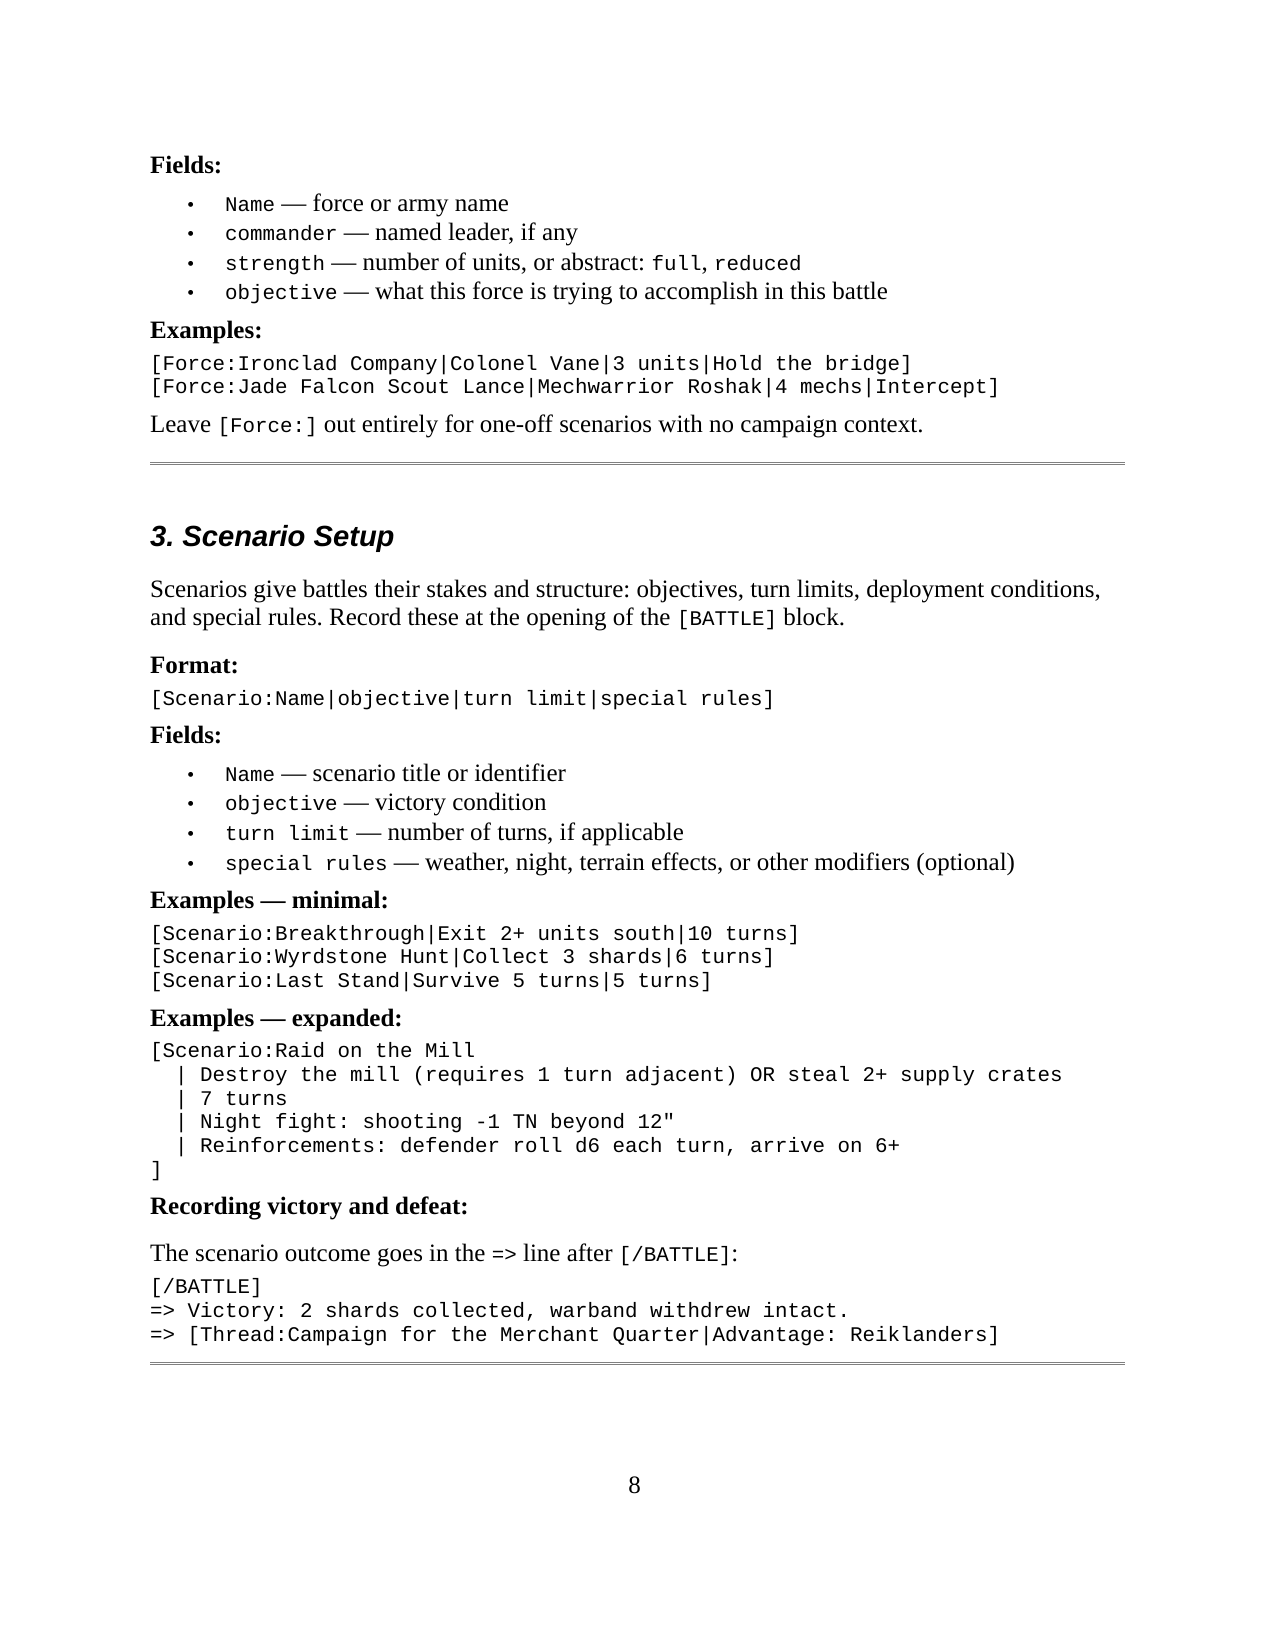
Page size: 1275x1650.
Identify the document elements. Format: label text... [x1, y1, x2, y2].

text Format: [150, 650, 1125, 679]
text [Scenario:Name|objective|turn limit|special rules] [150, 688, 1125, 711]
text [Scenario:Last Stand|Survive 5 turns|5 turns] [150, 970, 1125, 994]
text | Night fight: shooting -1 TN beyond 12" [150, 1111, 1125, 1135]
text => Victory: 2 shards collected, warband withdrew intact. [150, 1300, 1125, 1324]
list objective — what this force is trying to accomplish in this battle [187, 276, 1125, 306]
list commander — named leader, if any [187, 217, 1125, 247]
text Examples — expanded: [150, 1003, 1125, 1032]
text => [Thread:Campaign for the Merchant Quarter|Advantage: Reiklanders] [150, 1324, 1125, 1347]
text [Force:Ironclad Company|Colonel Vane|3 units|Hold the bridge] [150, 353, 1125, 376]
list objective — victory condition [187, 787, 1125, 817]
text Fields: [150, 720, 1125, 749]
text [Scenario:Wyrdstone Hunt|Collect 3 shards|6 turns] [150, 947, 1125, 970]
list Name — force or army name [187, 188, 1125, 217]
text Fields: [150, 150, 1125, 179]
text | Reinforcements: defender roll d6 each turn, arrive on 6+ [150, 1135, 1125, 1159]
list Name — scenario title or identifier [187, 758, 1125, 787]
text | Destroy the mill (requires 1 turn adjacent) OR steal 2+ supply crates [150, 1064, 1125, 1088]
text Leave [Force:] out entirely for one-off scenarios with no campaign context. [150, 409, 1125, 438]
text [/BATTLE] [150, 1277, 1125, 1300]
text Examples — minimal: [150, 885, 1125, 914]
list turn limit — number of turns, if applicable [187, 817, 1125, 847]
text The scenario outcome goes in the => line after [/BATTLE]: [150, 1238, 1125, 1268]
list strength — number of units, or abstract: full, reduced [187, 247, 1125, 276]
text [Force:Jade Falcon Scout Lance|Mechwarrior Roshak|4 mechs|Intercept] [150, 376, 1125, 400]
text Recording victory and defeat: [150, 1191, 1125, 1220]
text | 7 turns [150, 1088, 1125, 1111]
text Scenarios give battles their stakes and structure: objectives, turn limits, deployment conditions, and special rules. Record these at the opening of the [BATTLE] block. [150, 574, 1125, 632]
text [Scenario:Raid on the Mill [150, 1041, 1125, 1064]
text Examples: [150, 315, 1125, 344]
text [Scenario:Breakthrough|Exit 2+ units south|10 turns] [150, 923, 1125, 947]
subtitle 3. Scenario Setup [150, 519, 1125, 552]
text ] [150, 1159, 1125, 1182]
list special rules — weather, night, terrain effects, or other modifiers (optional) [187, 847, 1125, 876]
